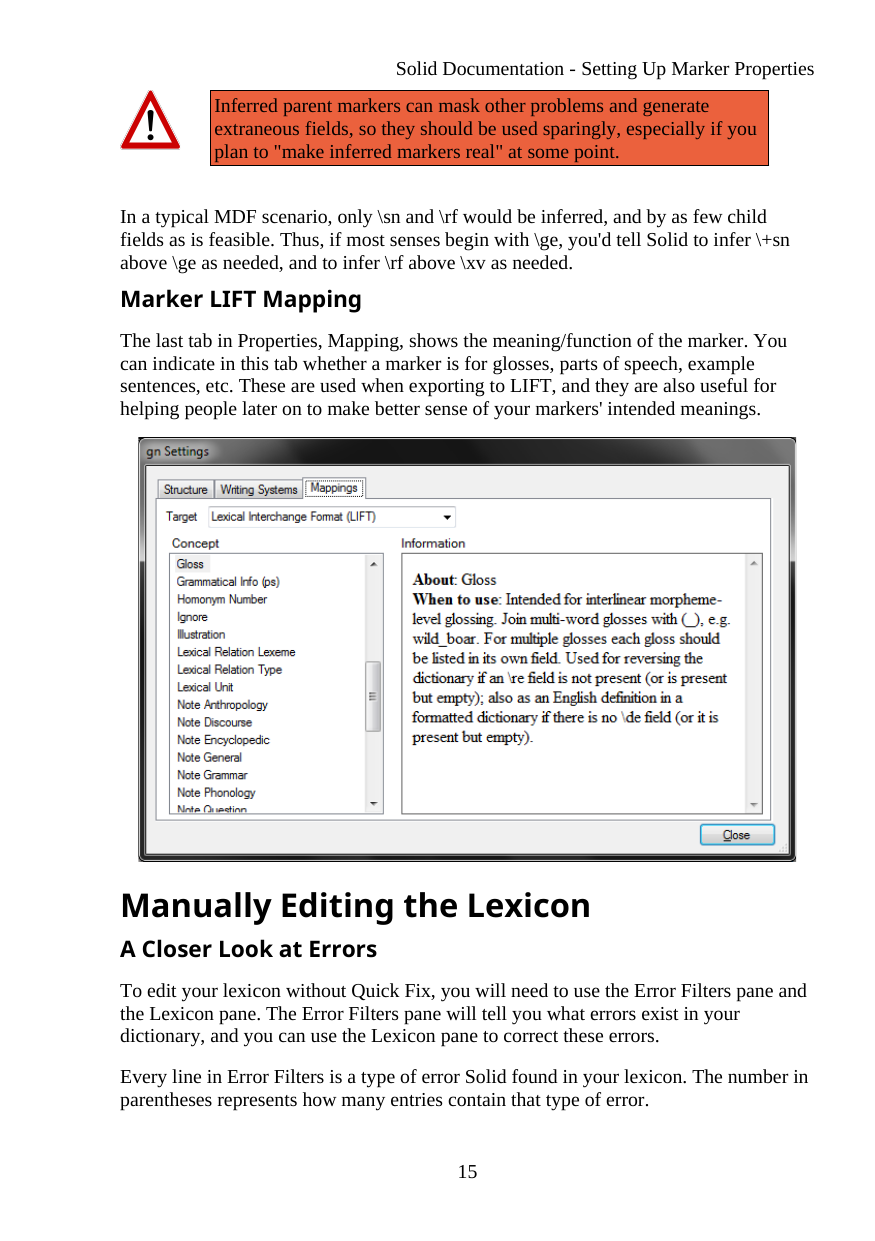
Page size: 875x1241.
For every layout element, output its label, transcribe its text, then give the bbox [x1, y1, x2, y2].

subtitle A Closer Look at Errors [120, 933, 814, 964]
text In a typical MDF scenario, only \sn and \rf would be inferred, and by as few child fields as is feasible. Thus, if most senses begin with \ge, you'd tell Solid to infer \+sn above \ge as needed, and to infer \rf above \xv as needed. [120, 205, 814, 274]
text The last tab in Properties, Mapping, shows the meaning/function of the marker. You can indicate in this tab whether a marker is for glosses, parts of speech, example sentences, etc. These are used when exporting to LIFT, and they are also useful for helping people later on to make better sense of your markers' intended meanings. [120, 329, 814, 420]
text To edit your lexicon without Quick Fix, you will need to use the Error Filters pane and the Lexicon pane. The Error Filters pane will tell you what errors exist in your dictionary, and you can use the Lexicon pane to correct these errors. [120, 979, 814, 1047]
subtitle Marker LIFT Mapping [120, 283, 814, 314]
text Every line in Error Filters is a type of error Solid found in your lexicon. The number in parentheses represents how many entries contain that type of error. [120, 1065, 814, 1111]
picture [138, 437, 797, 862]
text Inferred parent markers can mask other problems and generate extraneous fields, so they should be used sparingly, especially if you plan to "make inferred markers real" at some point. [211, 91, 768, 165]
subtitle Manually Editing the Lexicon [120, 882, 814, 927]
picture [120, 90, 181, 150]
